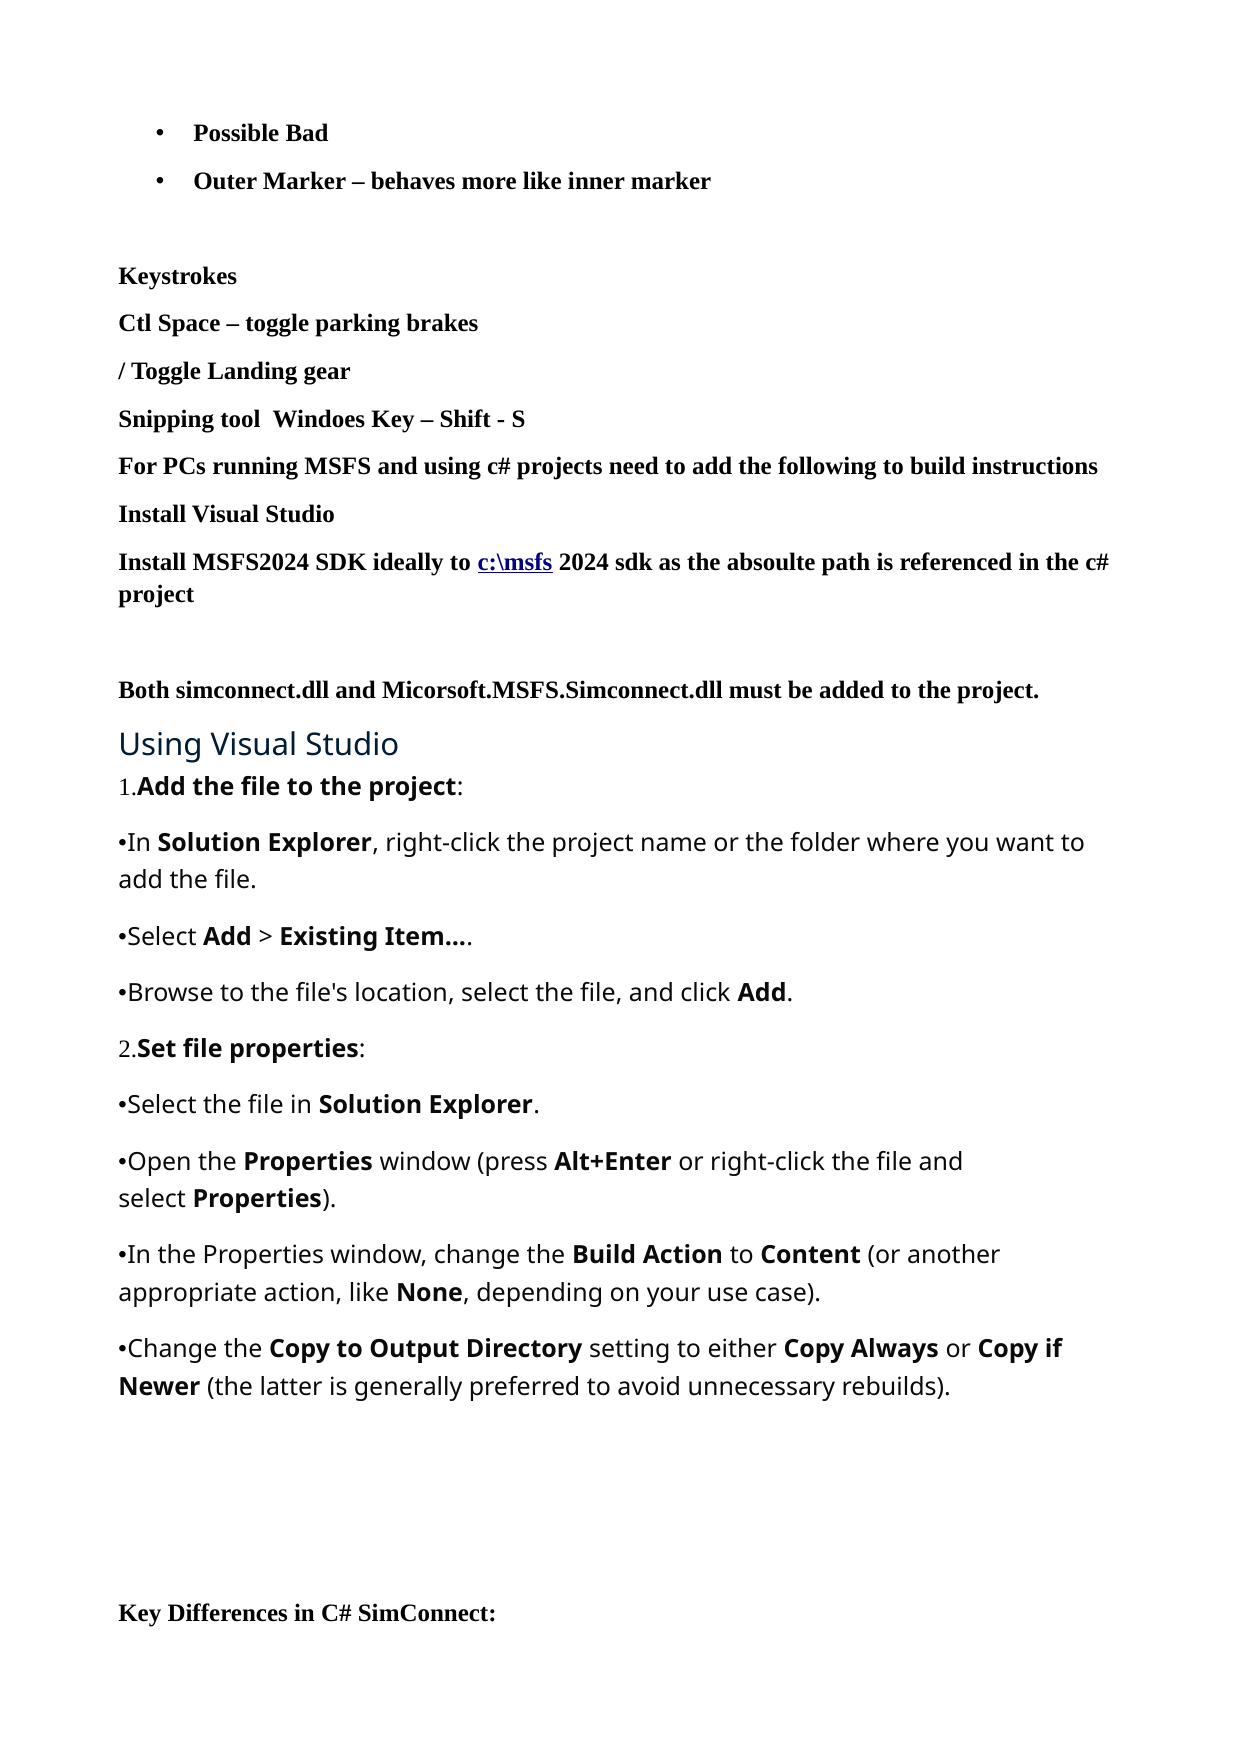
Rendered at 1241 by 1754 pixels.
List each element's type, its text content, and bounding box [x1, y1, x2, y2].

list Open the Properties window (press Alt+Enter or right-click the file and select Properties). [118, 1140, 1122, 1215]
text Install Visual Studio [118, 499, 1122, 528]
text Key Differences in C# SimConnect: [118, 1598, 1122, 1626]
list Possible Bad [156, 118, 1122, 147]
text Ctl Space – toggle parking brakes [118, 308, 1122, 337]
list Outer Marker – behaves more like inner marker [156, 166, 1122, 194]
list Add the file to the project: [118, 765, 1122, 802]
text Install MSFS2024 SDK ideally to c:\msfs 2024 sdk as the absoulte path is referenced in the c# project [118, 547, 1122, 608]
text / Toggle Landing gear [118, 356, 1122, 385]
list Change the Copy to Output Directory setting to either Copy Always or Copy if Newer (the latter is generally preferred to avoid unnecessary rebuilds). [118, 1327, 1122, 1402]
list Select the file in Solution Explorer. [118, 1084, 1122, 1121]
text For PCs running MSFS and using c# projects need to add the following to build instructions [118, 451, 1122, 480]
text Both simconnect.dll and Micorsoft.MSFS.Simconnect.dll must be added to the project. [118, 675, 1122, 703]
list In Solution Explorer, right-click the project name or the folder where you want to add the file. [118, 821, 1122, 896]
list In the Properties window, change the Build Action to Content (or another appropriate action, like None, depending on your use case). [118, 1234, 1122, 1309]
list Browse to the file's location, select the file, and click Add. [118, 971, 1122, 1009]
text Keystrokes [118, 261, 1122, 290]
list Set file properties: [118, 1027, 1122, 1065]
text Using Visual Studio [118, 722, 1122, 765]
list Select Add > Existing Item.... [118, 915, 1122, 952]
text Snipping tool Windoes Key – Shift - S [118, 404, 1122, 432]
